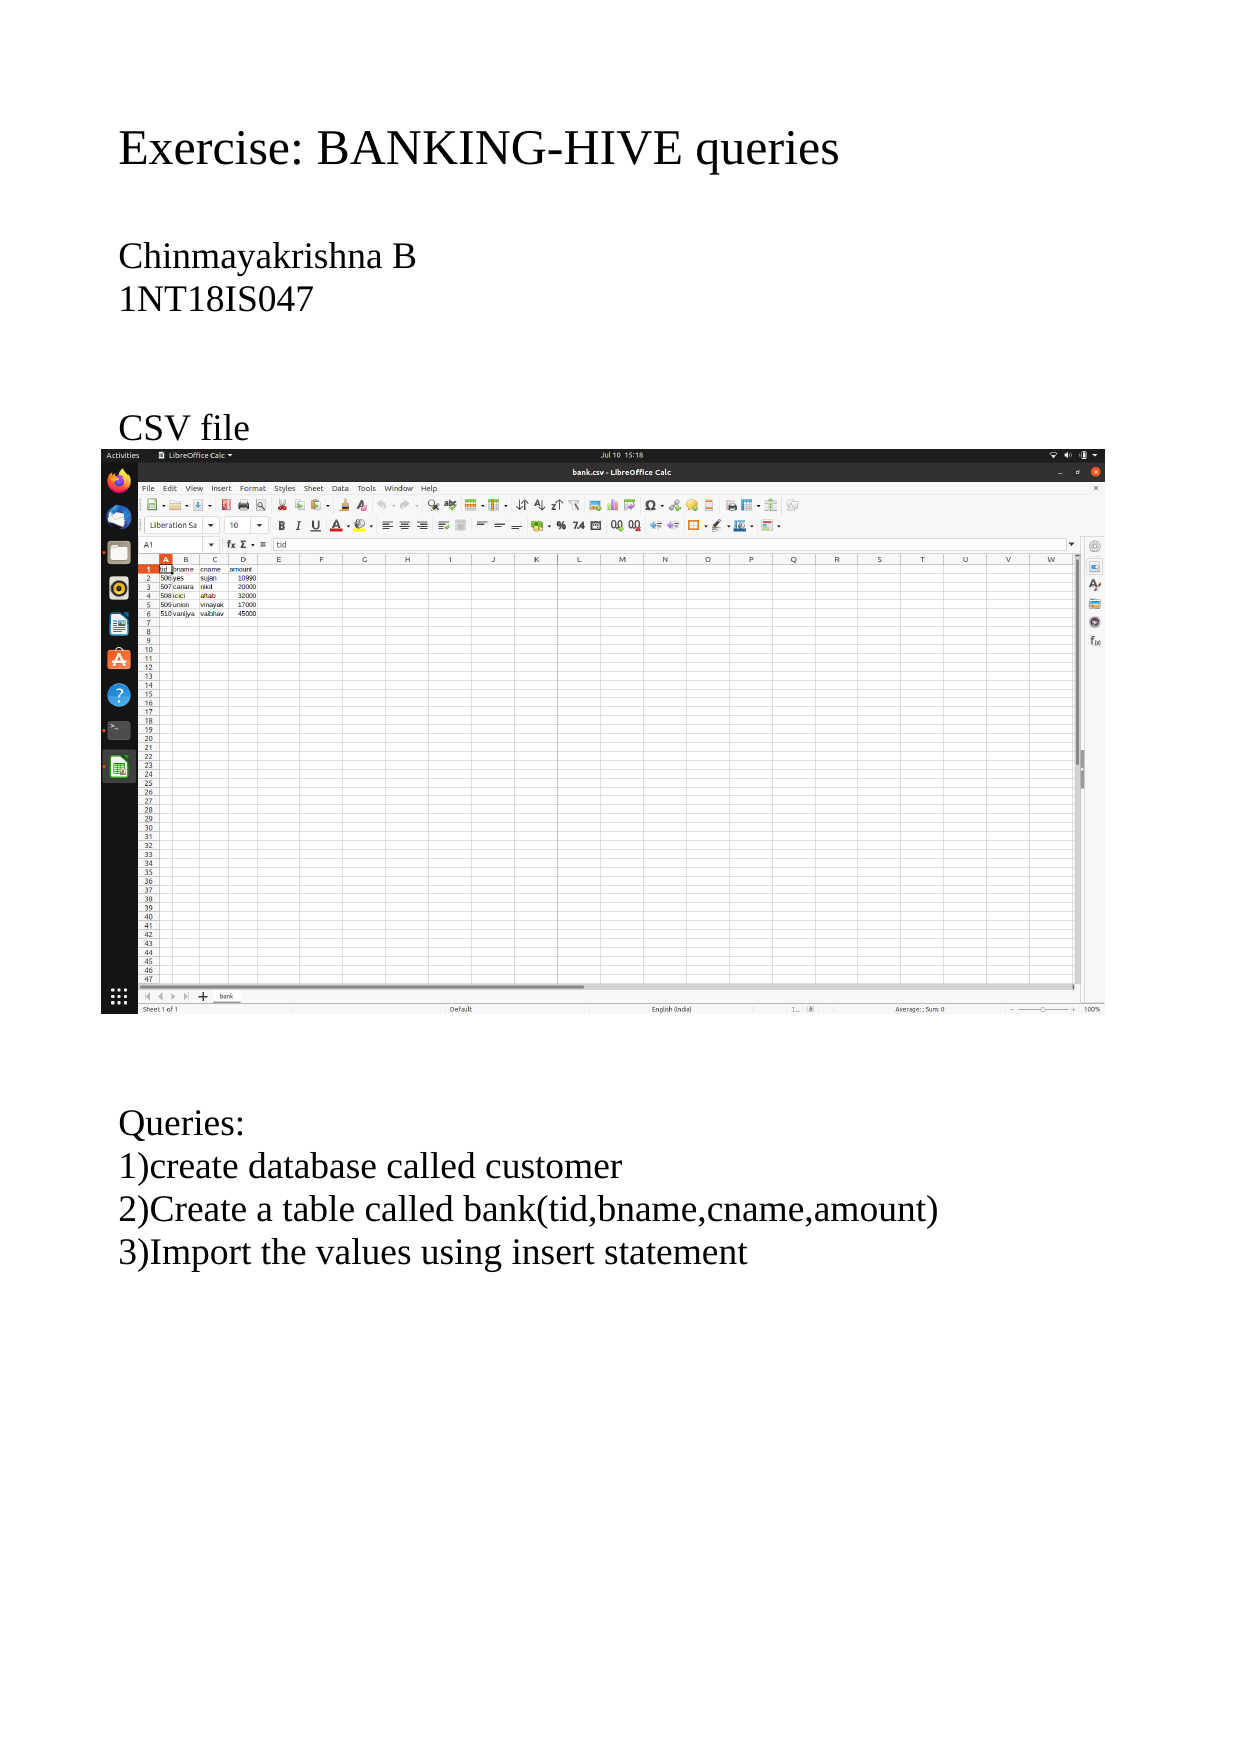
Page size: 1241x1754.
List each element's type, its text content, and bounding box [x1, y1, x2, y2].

text Exercise: BANKING-HIVE queries [118, 118, 1122, 176]
text 3)Import the values using insert statement [118, 1229, 1122, 1272]
text 1)create database called customer [118, 1143, 1122, 1186]
text 2)Create a table called bank(tid,bname,cname,amount) [118, 1186, 1122, 1229]
picture [101, 449, 1105, 1014]
text CSV file [118, 406, 1122, 449]
text Queries: [118, 1100, 1122, 1143]
text 1NT18IS047 [118, 276, 1122, 319]
text Chinmayakrishna B [118, 233, 1122, 276]
